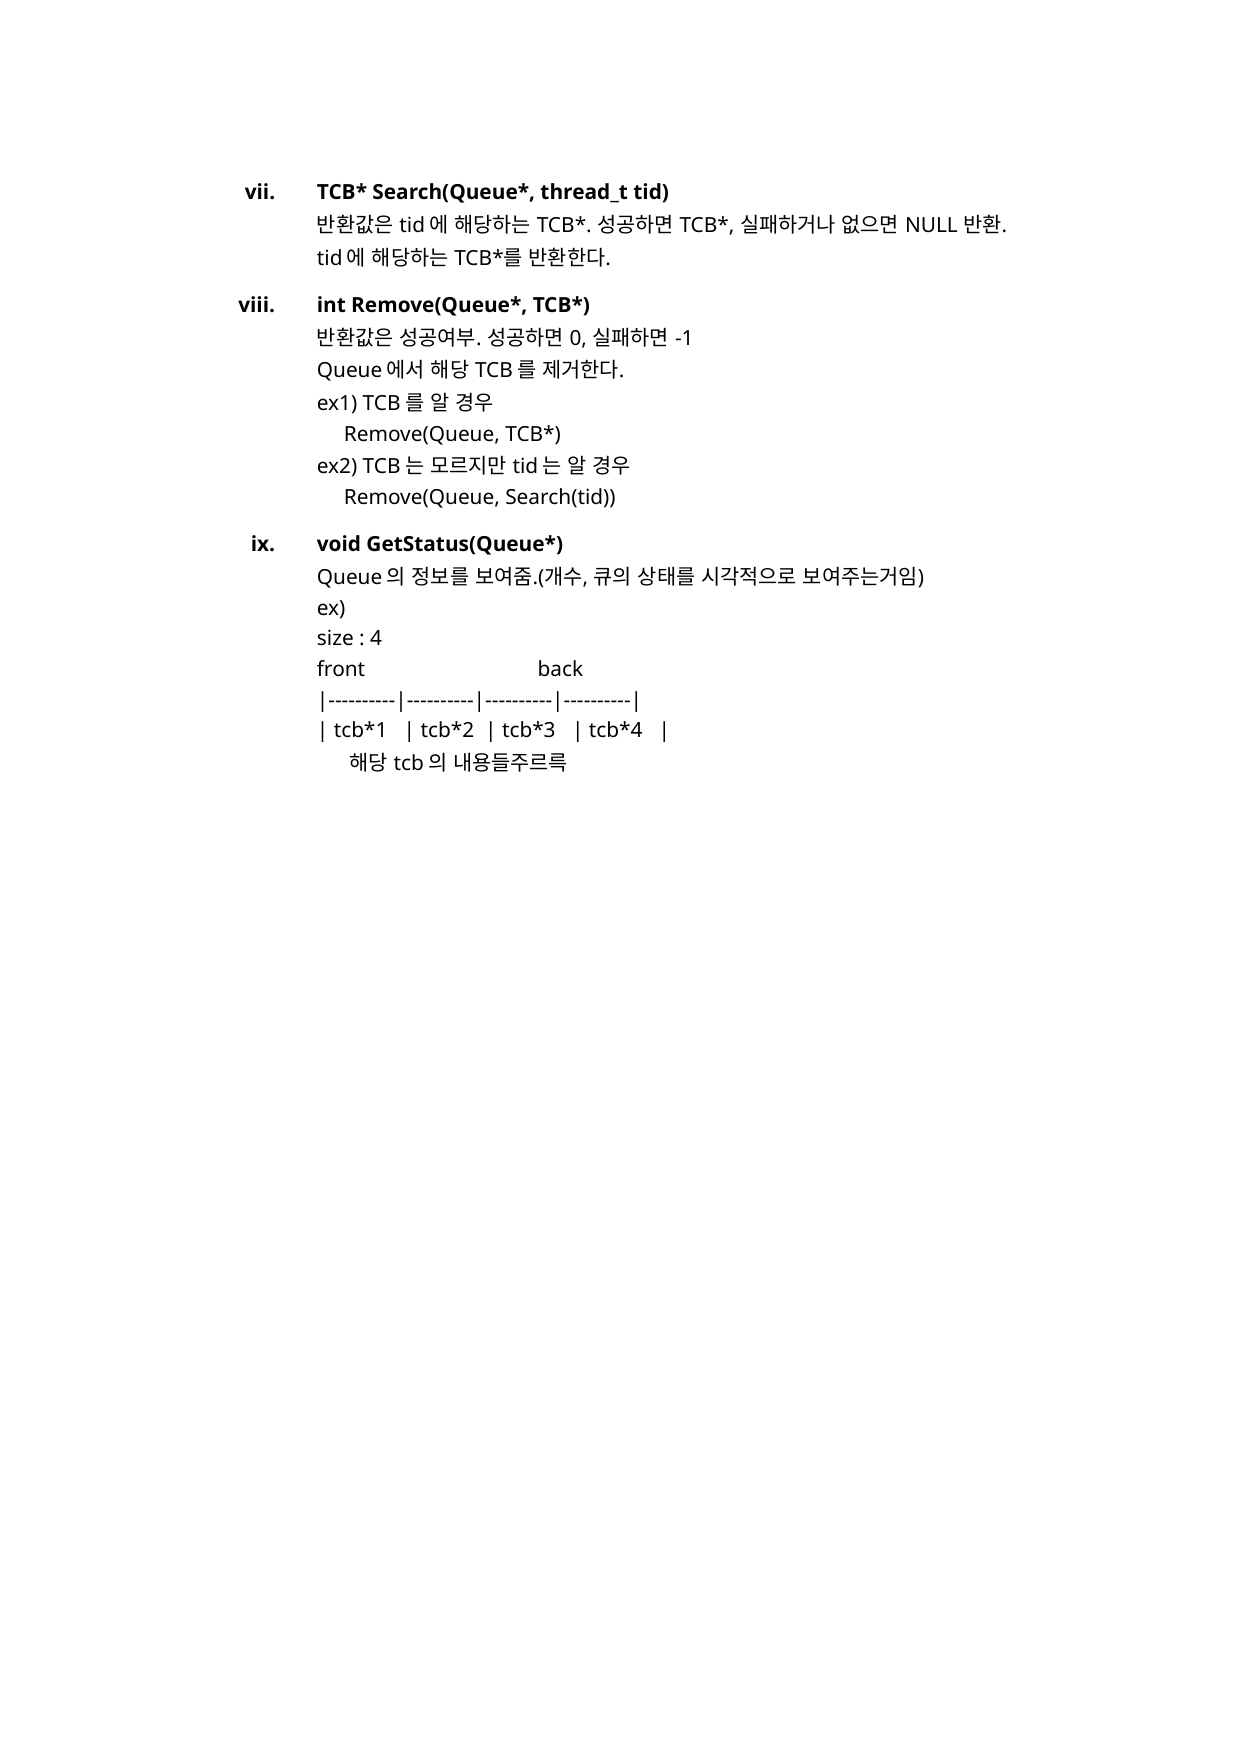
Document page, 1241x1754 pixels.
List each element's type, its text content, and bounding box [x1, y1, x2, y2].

list void GetStatus(Queue*) Queue의 정보를 보여줌.(개수, 큐의 상태를 시각적으로 보여주는거임) ex) size : 4 front back |----------|----------|----------|----------| | tcb*1 | tcb*2 | tcb*3 | tcb*4 | 해당 tcb의 내용들주르륵 [275, 529, 1090, 776]
list TCB* Search(Queue*, thread_t tid) 반환값은 tid에 해당하는 TCB*. 성공하면 TCB*, 실패하거나 없으면 NULL 반환. tid에 해당하는 TCB*를 반환한다. [275, 177, 1090, 271]
list int Remove(Queue*, TCB*) 반환값은 성공여부. 성공하면 0, 실패하면 -1 Queue에서 해당 TCB를 제거한다. ex1) TCB를 알 경우 Remove(Queue, TCB*) ex2) TCB는 모르지만 tid는 알 경우 Remove(Queue, Search(tid)) [275, 290, 1090, 511]
